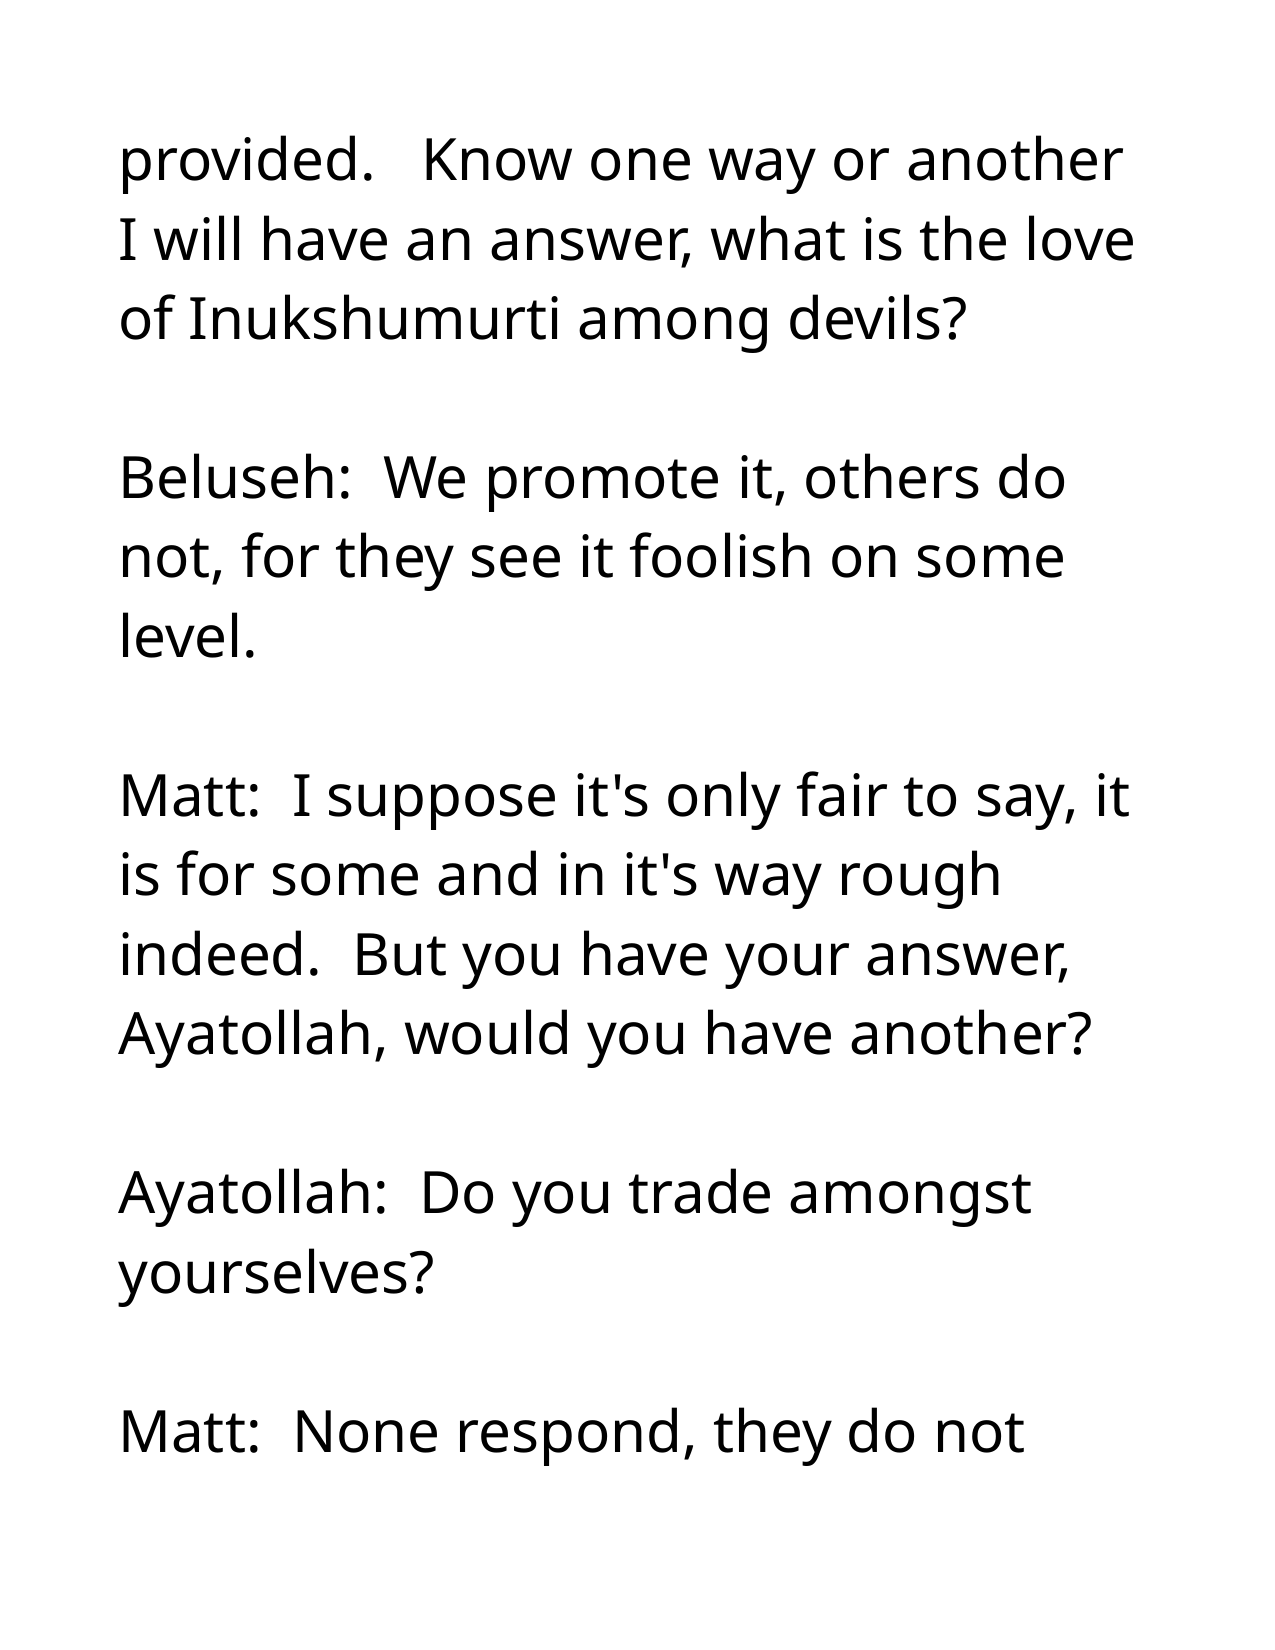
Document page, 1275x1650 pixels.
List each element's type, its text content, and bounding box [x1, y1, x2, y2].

text Matt: I suppose it's only fair to say, it is for some and in it's way rough indeed. But you have your answer, Ayatollah, would you have another? [118, 754, 1157, 1072]
text Ayatollah: Do you trade amongst yourselves? [118, 1151, 1157, 1310]
text Beluseh: We promote it, others do not, for they see it foolish on some level. [118, 436, 1157, 674]
text provided. Know one way or another I will have an answer, what is the love of Inukshumurti among devils? [118, 118, 1157, 357]
text Matt: None respond, they do not [118, 1390, 1157, 1469]
